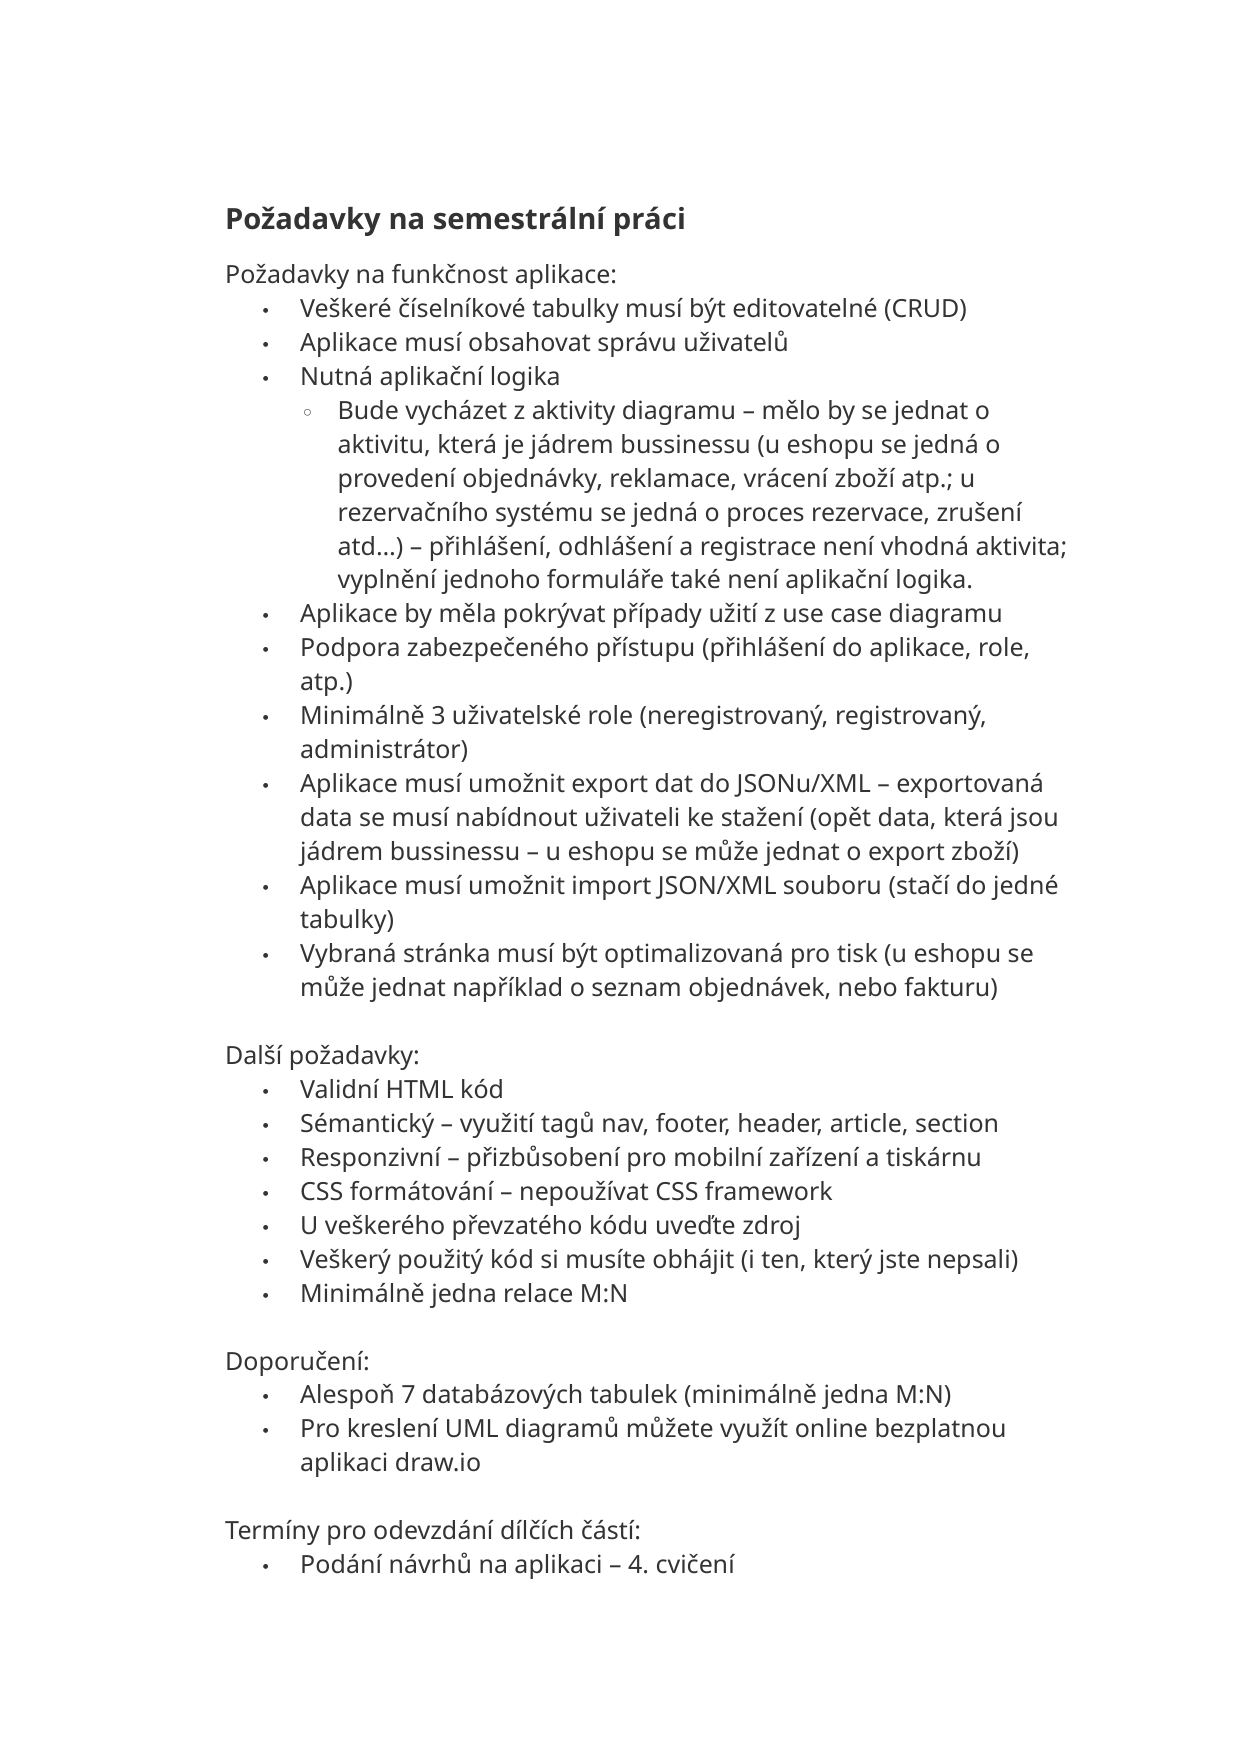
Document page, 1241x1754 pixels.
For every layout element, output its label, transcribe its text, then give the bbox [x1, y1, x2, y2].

subtitle Požadavky na semestrální práci [225, 198, 1090, 238]
list Podpora zabezpečeného přístupu (přihlášení do aplikace, role, atp.) [262, 630, 1090, 698]
list Aplikace musí umožnit import JSON/XML souboru (stačí do jedné tabulky) [262, 868, 1090, 936]
list Nutná aplikační logika [262, 358, 1090, 392]
list Validní HTML kód [262, 1072, 1090, 1106]
list Vybraná stránka musí být optimalizovaná pro tisk (u eshopu se může jednat například o seznam objednávek, nebo fakturu) [262, 936, 1090, 1004]
text Další požadavky: [225, 1038, 1090, 1072]
list Podání návrhů na aplikaci – 4. cvičení [262, 1547, 1090, 1581]
list U veškerého převzatého kódu uveďte zdroj [262, 1207, 1090, 1241]
list Pro kreslení UML diagramů můžete využít online bezplatnou aplikaci draw.io [262, 1411, 1090, 1479]
list CSS formátování – nepoužívat CSS framework [262, 1173, 1090, 1207]
list Minimálně 3 uživatelské role (neregistrovaný, registrovaný, administrátor) [262, 698, 1090, 766]
list Sémantický – využití tagů nav, footer, header, article, section [262, 1106, 1090, 1139]
list Veškerý použitý kód si musíte obhájit (i ten, který jste nepsali) [262, 1241, 1090, 1275]
list Minimálně jedna relace M:N [262, 1275, 1090, 1309]
text Termíny pro odevzdání dílčích částí: [225, 1513, 1090, 1547]
text Doporučení: [225, 1343, 1090, 1377]
list Aplikace by měla pokrývat případy užití z use case diagramu [262, 596, 1090, 630]
list Responzivní – přizbůsobení pro mobilní zařízení a tiskárnu [262, 1139, 1090, 1173]
list Alespoň 7 databázových tabulek (minimálně jedna M:N) [262, 1377, 1090, 1411]
text Požadavky na funkčnost aplikace: [225, 257, 1090, 291]
list Aplikace musí umožnit export dat do JSONu/XML – exportovaná data se musí nabídnout uživateli ke stažení (opět data, která jsou jádrem bussinessu – u eshopu se může jednat o export zboží) [262, 766, 1090, 868]
list Bude vycházet z aktivity diagramu – mělo by se jednat o aktivitu, která je jádrem bussinessu (u eshopu se jedná o provedení objednávky, reklamace, vrácení zboží atp.; u rezervačního systému se jedná o proces rezervace, zrušení atd…) – přihlášení, odhlášení a registrace není vhodná aktivita; vyplnění jednoho formuláře také není aplikační logika. [300, 392, 1090, 596]
list Veškeré číselníkové tabulky musí být editovatelné (CRUD) [262, 291, 1090, 324]
list Aplikace musí obsahovat správu uživatelů [262, 324, 1090, 358]
